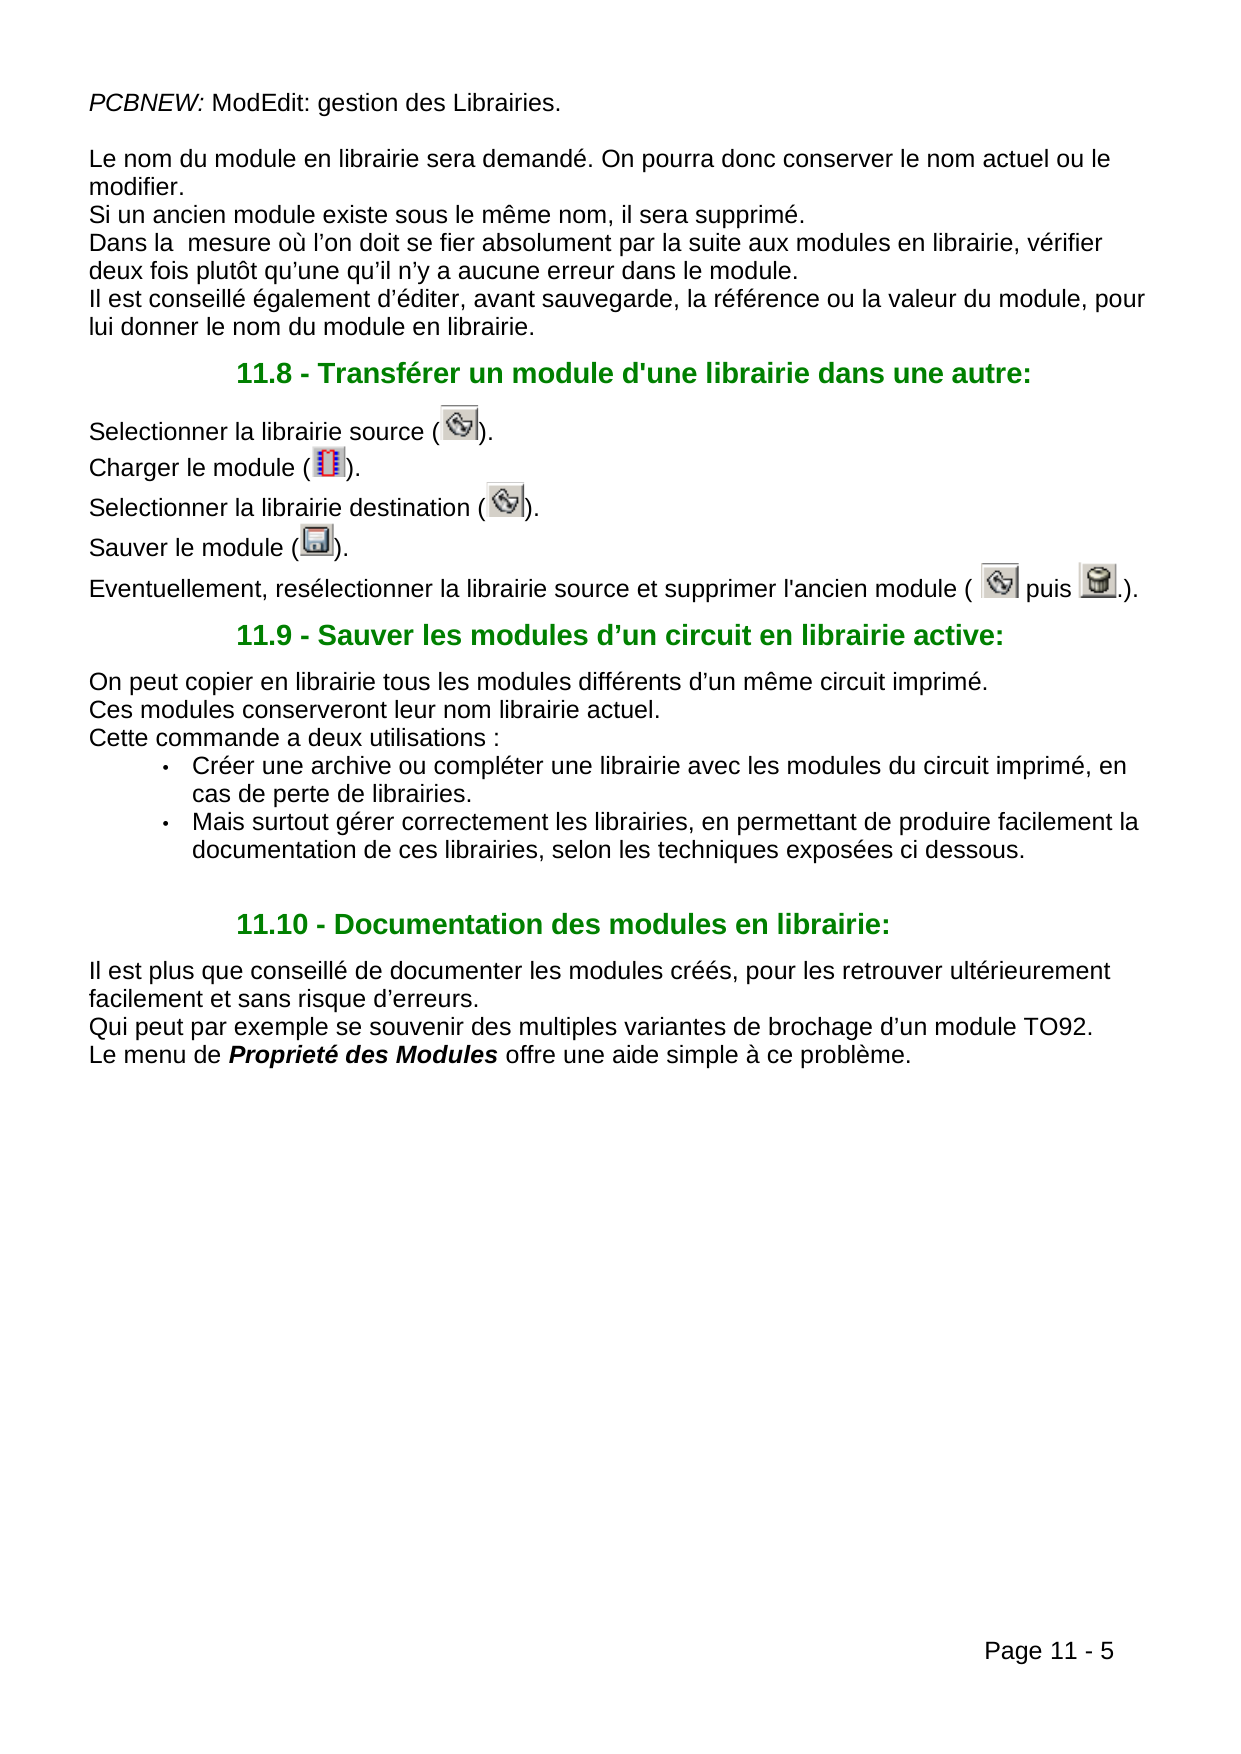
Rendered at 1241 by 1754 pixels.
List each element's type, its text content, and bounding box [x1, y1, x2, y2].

text Charger le module (). [88, 445, 1152, 482]
text Il est plus que conseillé de documenter les modules créés, pour les retrouver ultérieurement facilement et sans risque d’erreurs. [88, 957, 1152, 1013]
subtitle Sauver les modules d’un circuit en librairie active: [162, 619, 1152, 652]
text Eventuellement, resélectionner la librairie source et supprimer l'ancien module ( puis .). [88, 561, 1152, 603]
picture [981, 563, 1019, 598]
text Le menu de Proprieté des Modules offre une aide simple à ce problème. [88, 1041, 1152, 1069]
subtitle Transférer un module d'une librairie dans une autre: [162, 357, 1152, 389]
text Dans la mesure où l’on doit se fier absolument par la suite aux modules en librairie, vérifier deux fois plutôt qu’une qu’il n’y a aucune erreur dans le module. [88, 229, 1152, 285]
text Il est conseillé également d’éditer, avant sauvegarde, la référence ou la valeur du module, pour lui donner le nom du module en librairie. [88, 285, 1152, 341]
subtitle Documentation des modules en librairie: [162, 908, 1152, 941]
text Le nom du module en librairie sera demandé. On pourra donc conserver le nom actuel ou le modifier. [88, 144, 1152, 201]
text Sauver le module (). [334, 522, 1152, 561]
text Si un ancien module existe sous le même nom, il sera supprimé. [88, 201, 1152, 229]
text Selectionner la librairie source (). [88, 406, 483, 445]
text Sauver le module (). [88, 522, 338, 561]
list Créer une archive ou compléter une librairie avec les modules du circuit imprimé, en cas de perte de librairies. [162, 752, 1152, 808]
text Selectionner la librairie destination (). [88, 482, 1152, 522]
text Cette commande a deux utilisations : [88, 724, 1152, 752]
picture [440, 405, 479, 440]
text Ces modules conserveront leur nom librairie actuel. [88, 696, 1152, 724]
picture [486, 482, 525, 517]
text On peut copier en librairie tous les modules différents d’un même circuit imprimé. [88, 668, 1152, 696]
text Selectionner la librairie source (). [479, 406, 1152, 445]
picture [1078, 561, 1117, 598]
text Qui peut par exemple se souvenir des multiples variantes de brochage d’un module TO92. [88, 1013, 1152, 1041]
list Mais surtout gérer correctement les librairies, en permettant de produire facilement la documentation de ces librairies, selon les techniques exposées ci dessous. [162, 808, 1152, 864]
picture [299, 521, 334, 556]
